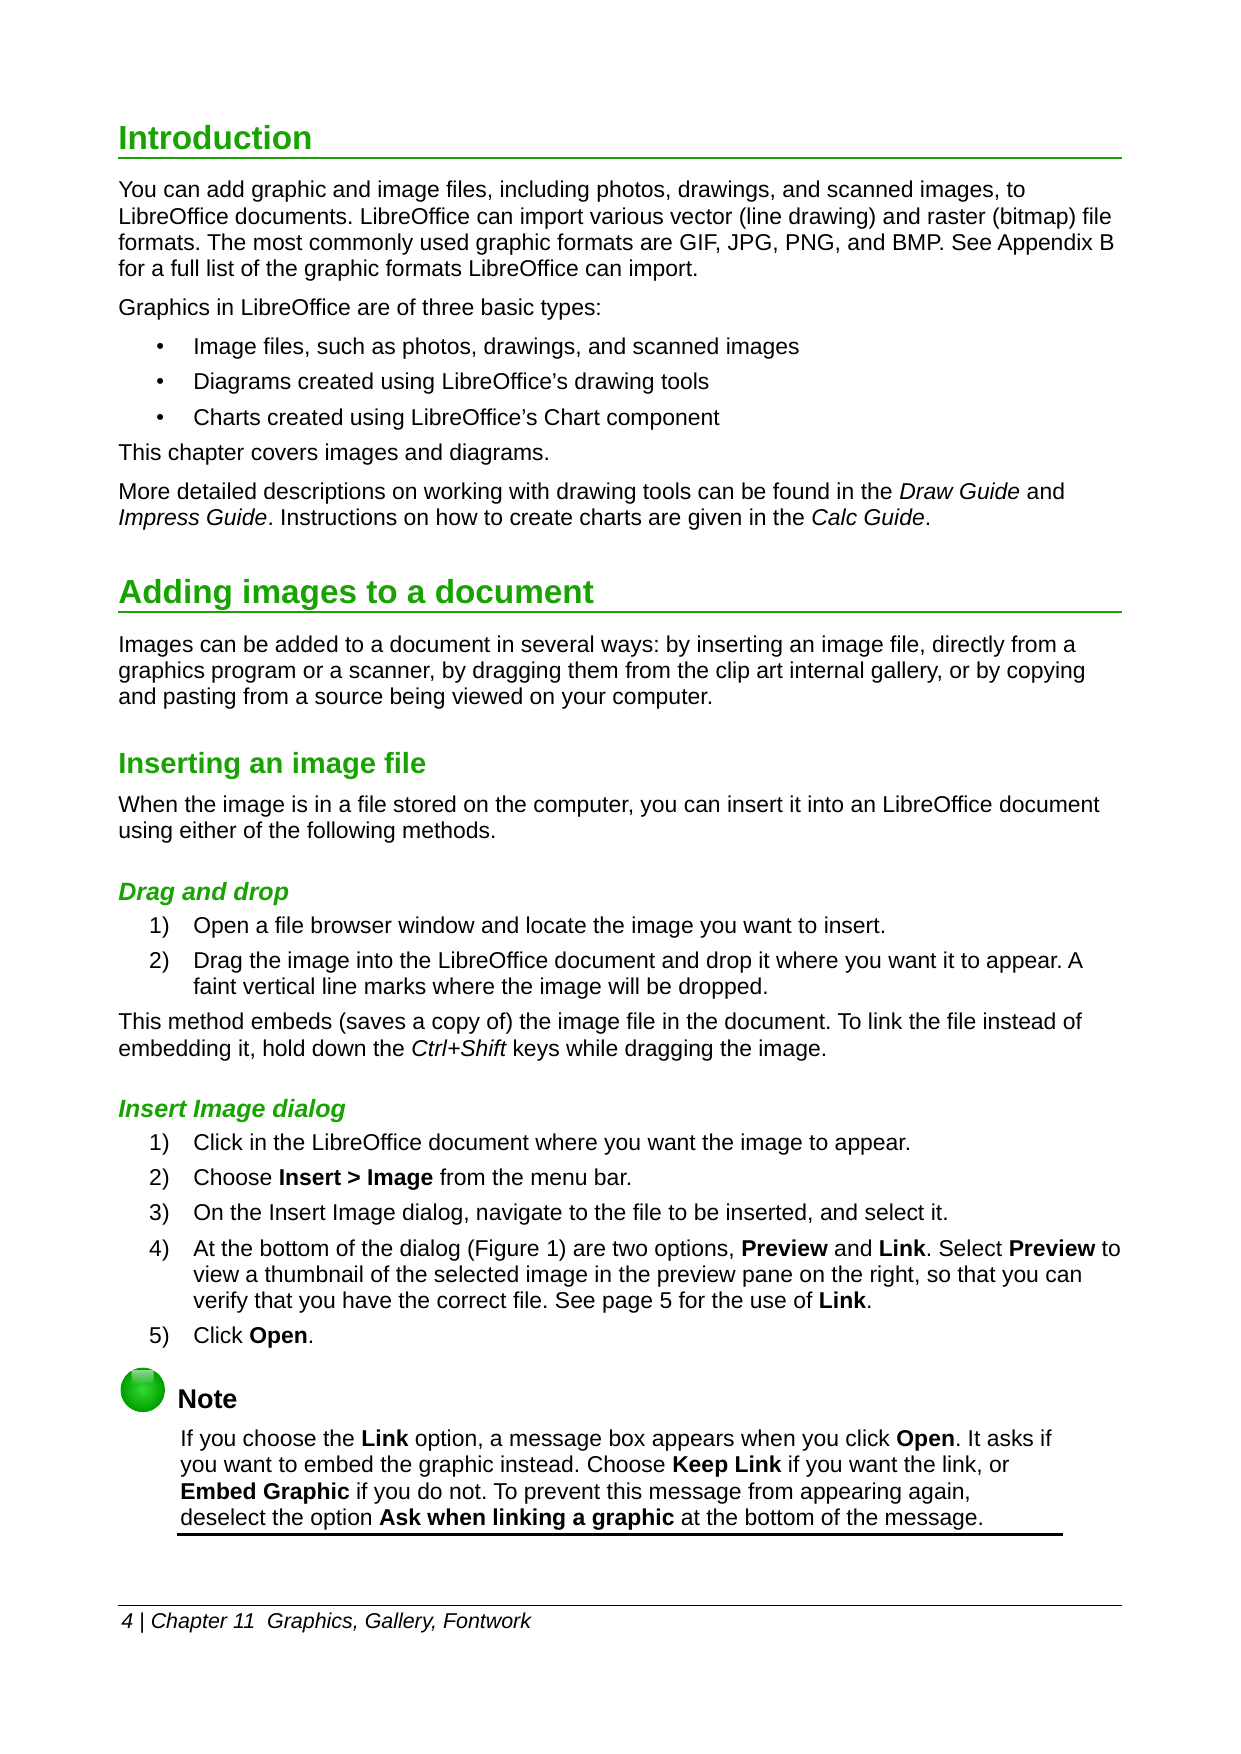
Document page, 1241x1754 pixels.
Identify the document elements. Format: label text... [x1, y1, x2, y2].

subtitle Adding images to a document [118, 572, 1122, 611]
text This method embeds (saves a copy of) the image file in the document. To link the file instead of embedding it, hold down the Ctrl+Shift keys while dragging the image. [118, 1008, 1122, 1061]
list Click Open. [169, 1322, 1122, 1349]
text This chapter covers images and diagrams. [118, 439, 1122, 465]
list Click in the LibreOffice document where you want the image to appear. [169, 1129, 1122, 1155]
subtitle Insert Image dialog [118, 1094, 1122, 1123]
subtitle Inserting an image file [118, 746, 1122, 779]
subtitle Drag and drop [118, 877, 1122, 906]
text If you choose the Link option, a message box appears when you click Open. It asks if you want to embed the graphic instead. Choose Keep Link if you want the link, or Embed Graphic if you do not. To prevent this message from appearing again, deselect the option Ask when linking a graphic at the bottom of the message. [177, 1422, 1063, 1533]
list Charts created using LibreOffice’s Chart component [156, 403, 1122, 430]
list At the bottom of the dialog (Figure 1) are two options, Preview and Link. Select Preview to view a thumbnail of the selected image in the preview pane on the right, so that you can verify that you have the correct file. See page 5 for the use of Link. [169, 1234, 1122, 1313]
list On the Insert Image dialog, navigate to the file to be inserted, and select it. [169, 1199, 1122, 1226]
list Diagrams created using LibreOffice’s drawing tools [156, 368, 1122, 395]
subtitle Note [118, 1365, 1122, 1414]
subtitle Introduction [118, 118, 1122, 157]
list Drag the image into the LibreOffice document and drop it where you want it to appear. A faint vertical line marks where the image will be dropped. [169, 947, 1122, 999]
text You can add graphic and image files, including photos, drawings, and scanned images, to LibreOffice documents. LibreOffice can import various vector (line drawing) and raster (bitmap) file formats. The most commonly used graphic formats are GIF, JPG, PNG, and BMP. See Appendix B for a full list of the graphic formats LibreOffice can import. [118, 176, 1122, 282]
list Graphics in LibreOffice are of three basic types: [118, 294, 1122, 321]
list Open a file browser window and locate the image you want to insert. [169, 912, 1122, 938]
list Choose Insert > Image from the menu bar. [169, 1164, 1122, 1190]
text When the image is in a file stored on the computer, you can insert it into an LibreOffice document using either of the following methods. [118, 791, 1122, 844]
text Images can be added to a document in several ways: by inserting an image file, directly from a graphics program or a scanner, by dragging them from the clip art internal gallery, or by copying and pasting from a source being viewed on your computer. [118, 631, 1122, 709]
list Image files, such as photos, drawings, and scanned images [156, 333, 1122, 359]
text More detailed descriptions on working with drawing tools can be found in the Draw Guide and Impress Guide. Instructions on how to create charts are given in the Calc Guide. [118, 478, 1122, 530]
